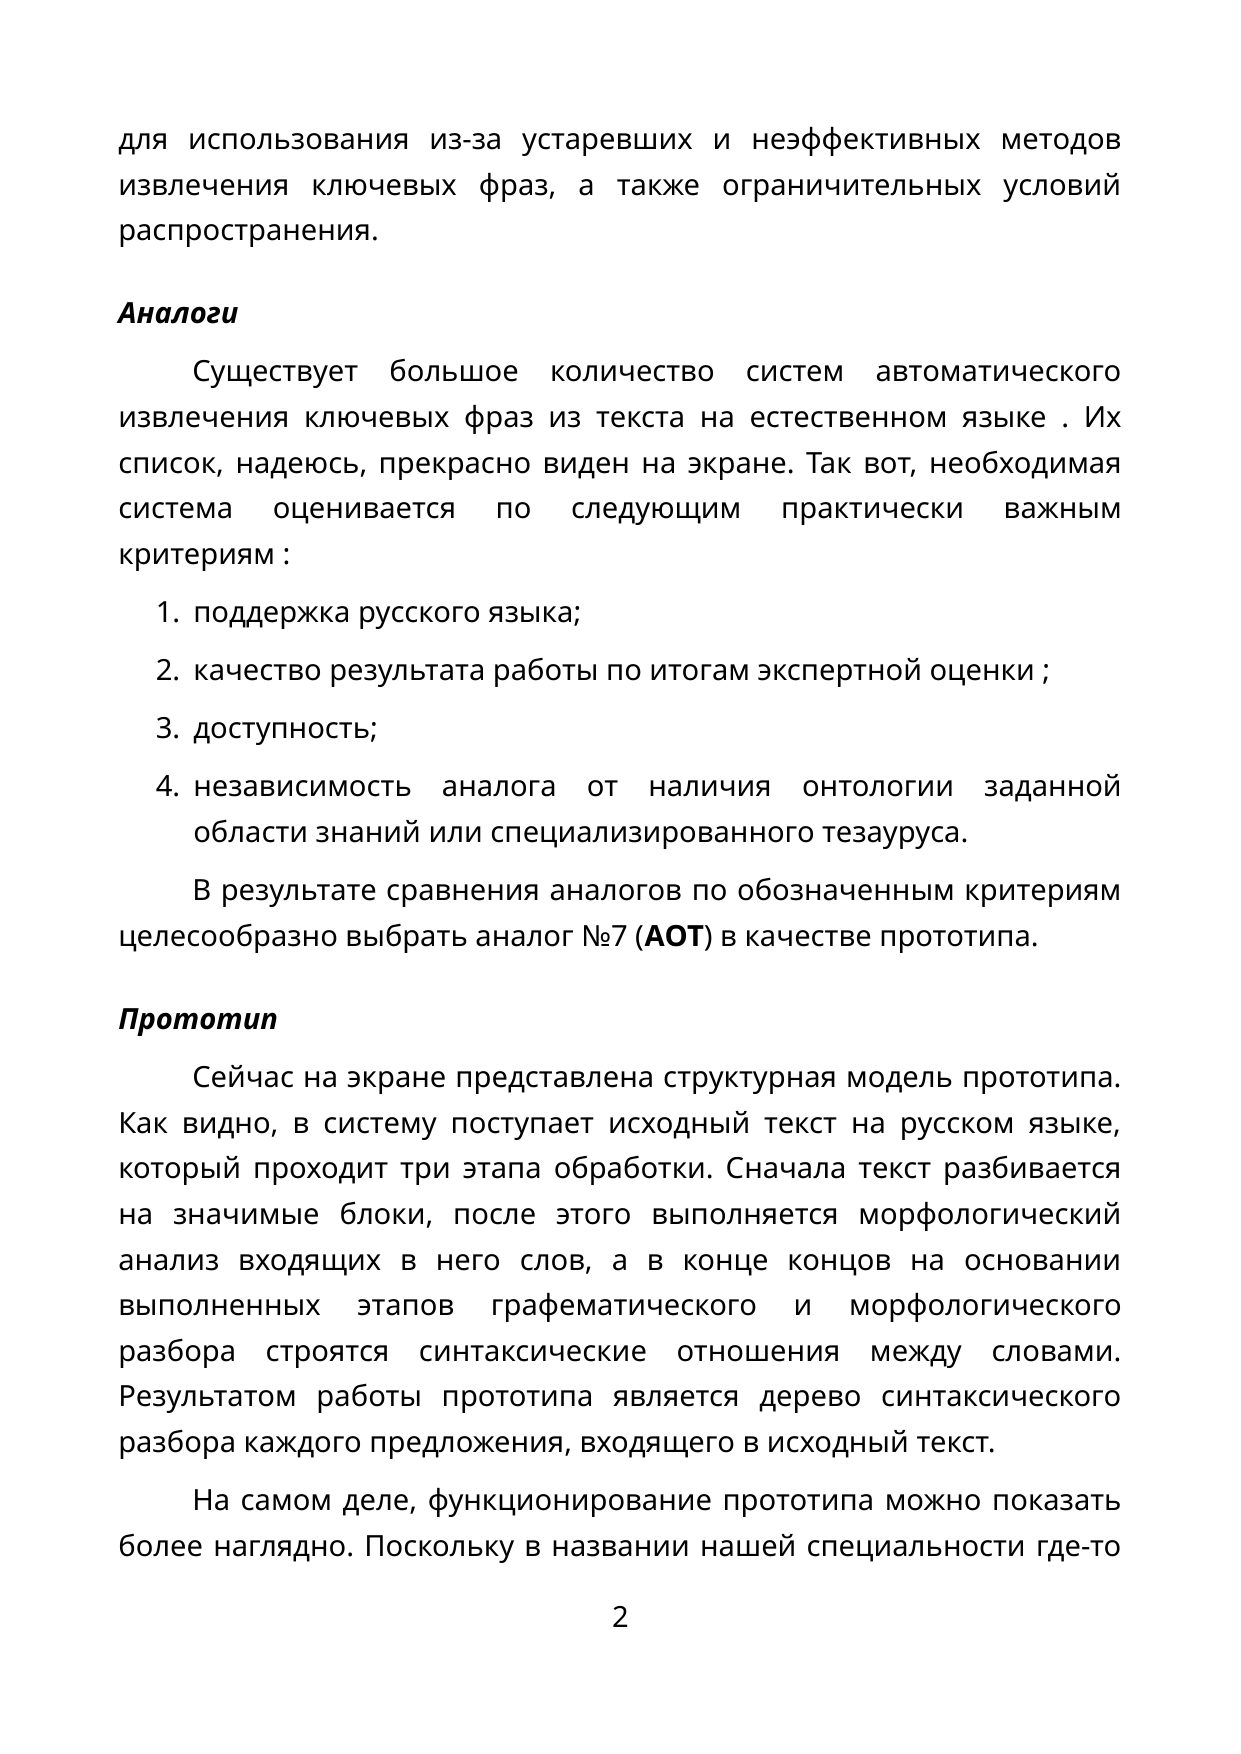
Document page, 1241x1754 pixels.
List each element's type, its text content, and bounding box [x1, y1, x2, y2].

text для использования из-за устаревших и неэффективных методов извлечения ключевых фраз, а также ограничительных условий распространения. [118, 118, 1122, 249]
list независимость аналога от наличия онтологии заданной области знаний или специализированного тезауруса. [156, 766, 1122, 851]
subtitle Аналоги [118, 292, 1122, 332]
subtitle Прототип [118, 998, 1122, 1038]
text Существует большое количество систем автоматического извлечения ключевых фраз из текста на естественном языке . Их список, надеюсь, прекрасно виден на экране. Так вот, необходимая система оценивается по следующим практически важным критериям : [118, 351, 1122, 573]
text На самом деле, функционирование прототипа можно показать более наглядно. Поскольку в названии нашей специальности где-то [118, 1479, 1122, 1565]
list доступность; [156, 707, 1122, 747]
text Сейчас на экране представлена структурная модель прототипа. Как видно, в систему поступает исходный текст на русском языке, который проходит три этапа обработки. Сначала текст разбивается на значимые блоки, после этого выполняется морфологический анализ входящих в него слов, а в конце концов на основании выполненных этапов графематического и морфологического разбора строятся синтаксические отношения между словами. Результатом работы прототипа является дерево синтаксического разбора каждого предложения, входящего в исходный текст. [118, 1056, 1122, 1461]
list поддержка русского языка; [156, 591, 1122, 631]
text В результате сравнения аналогов по обозначенным критериям целесообразно выбрать аналог №7 (АОТ) в качестве прототипа. [118, 869, 1122, 955]
list качество результата работы по итогам экспертной оценки ; [156, 649, 1122, 689]
